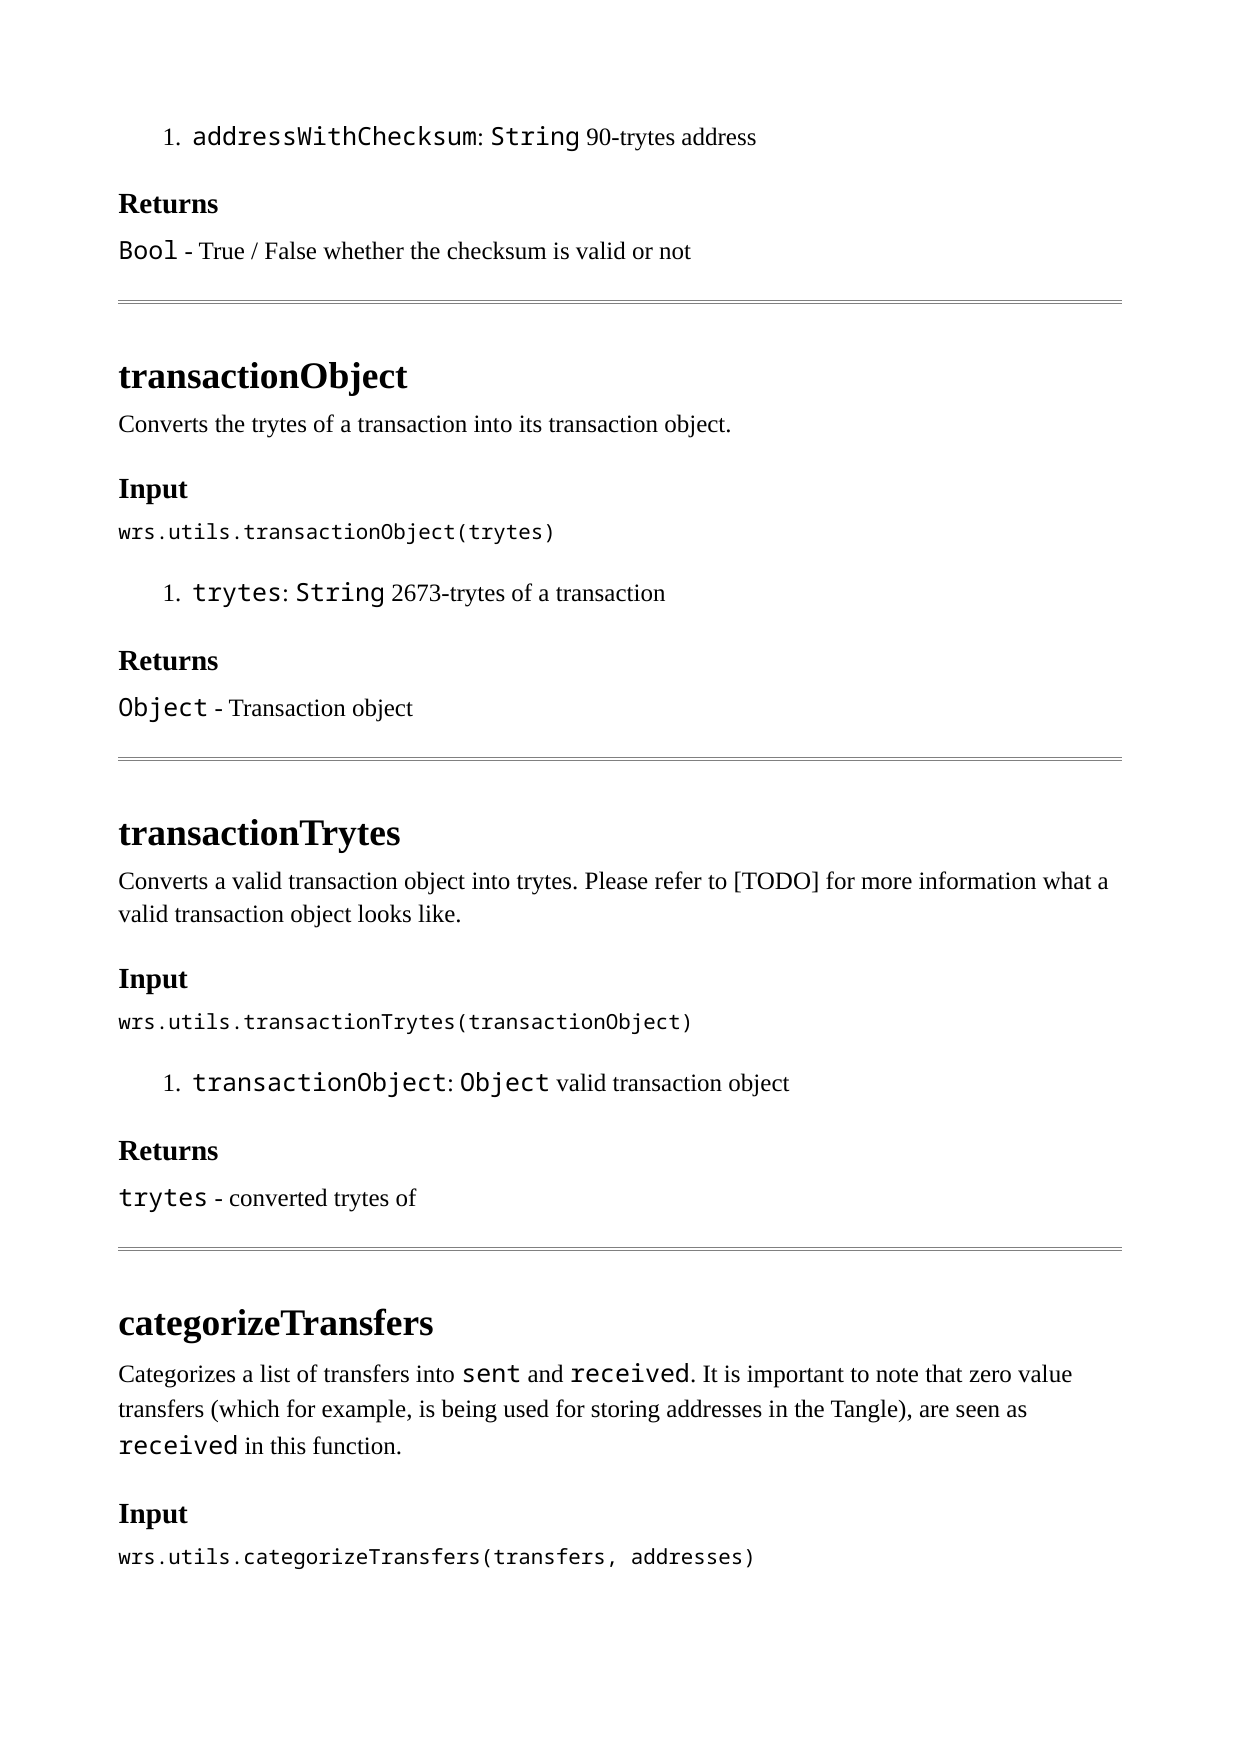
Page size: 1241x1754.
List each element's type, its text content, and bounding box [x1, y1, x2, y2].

subtitle Input [118, 961, 1122, 994]
list transactionObject: Object valid transaction object [162, 1065, 1122, 1099]
text wrs.utils.transactionObject(trytes) [118, 517, 1122, 546]
subtitle Returns [118, 643, 1122, 677]
subtitle categorizeTransfers [118, 1300, 1122, 1343]
subtitle Input [118, 471, 1122, 504]
list trytes: String 2673-trytes of a transaction [162, 575, 1122, 609]
text Converts the trytes of a transaction into its transaction object. [118, 409, 1122, 438]
text wrs.utils.categorizeTransfers(transfers, addresses) [118, 1542, 1122, 1571]
text Categorizes a list of transfers into sent and received. It is important to note that zero value transfers (which for example, is being used for storing addresses in the Tangle), are seen as received in this function. [118, 1356, 1122, 1462]
list addressWithChecksum: String 90-trytes address [162, 118, 1122, 152]
text Bool - True / False whether the checksum is valid or not [118, 232, 1122, 267]
text Converts a valid transaction object into trytes. Please refer to [TODO] for more information what a valid transaction object looks like. [118, 866, 1122, 927]
subtitle Input [118, 1496, 1122, 1530]
text trytes - converted trytes of [118, 1179, 1122, 1213]
subtitle transactionObject [118, 353, 1122, 396]
text wrs.utils.transactionTrytes(transactionObject) [118, 1007, 1122, 1035]
subtitle Returns [118, 1133, 1122, 1167]
subtitle Returns [118, 186, 1122, 220]
text Object - Transaction object [118, 689, 1122, 723]
subtitle transactionTrytes [118, 810, 1122, 853]
